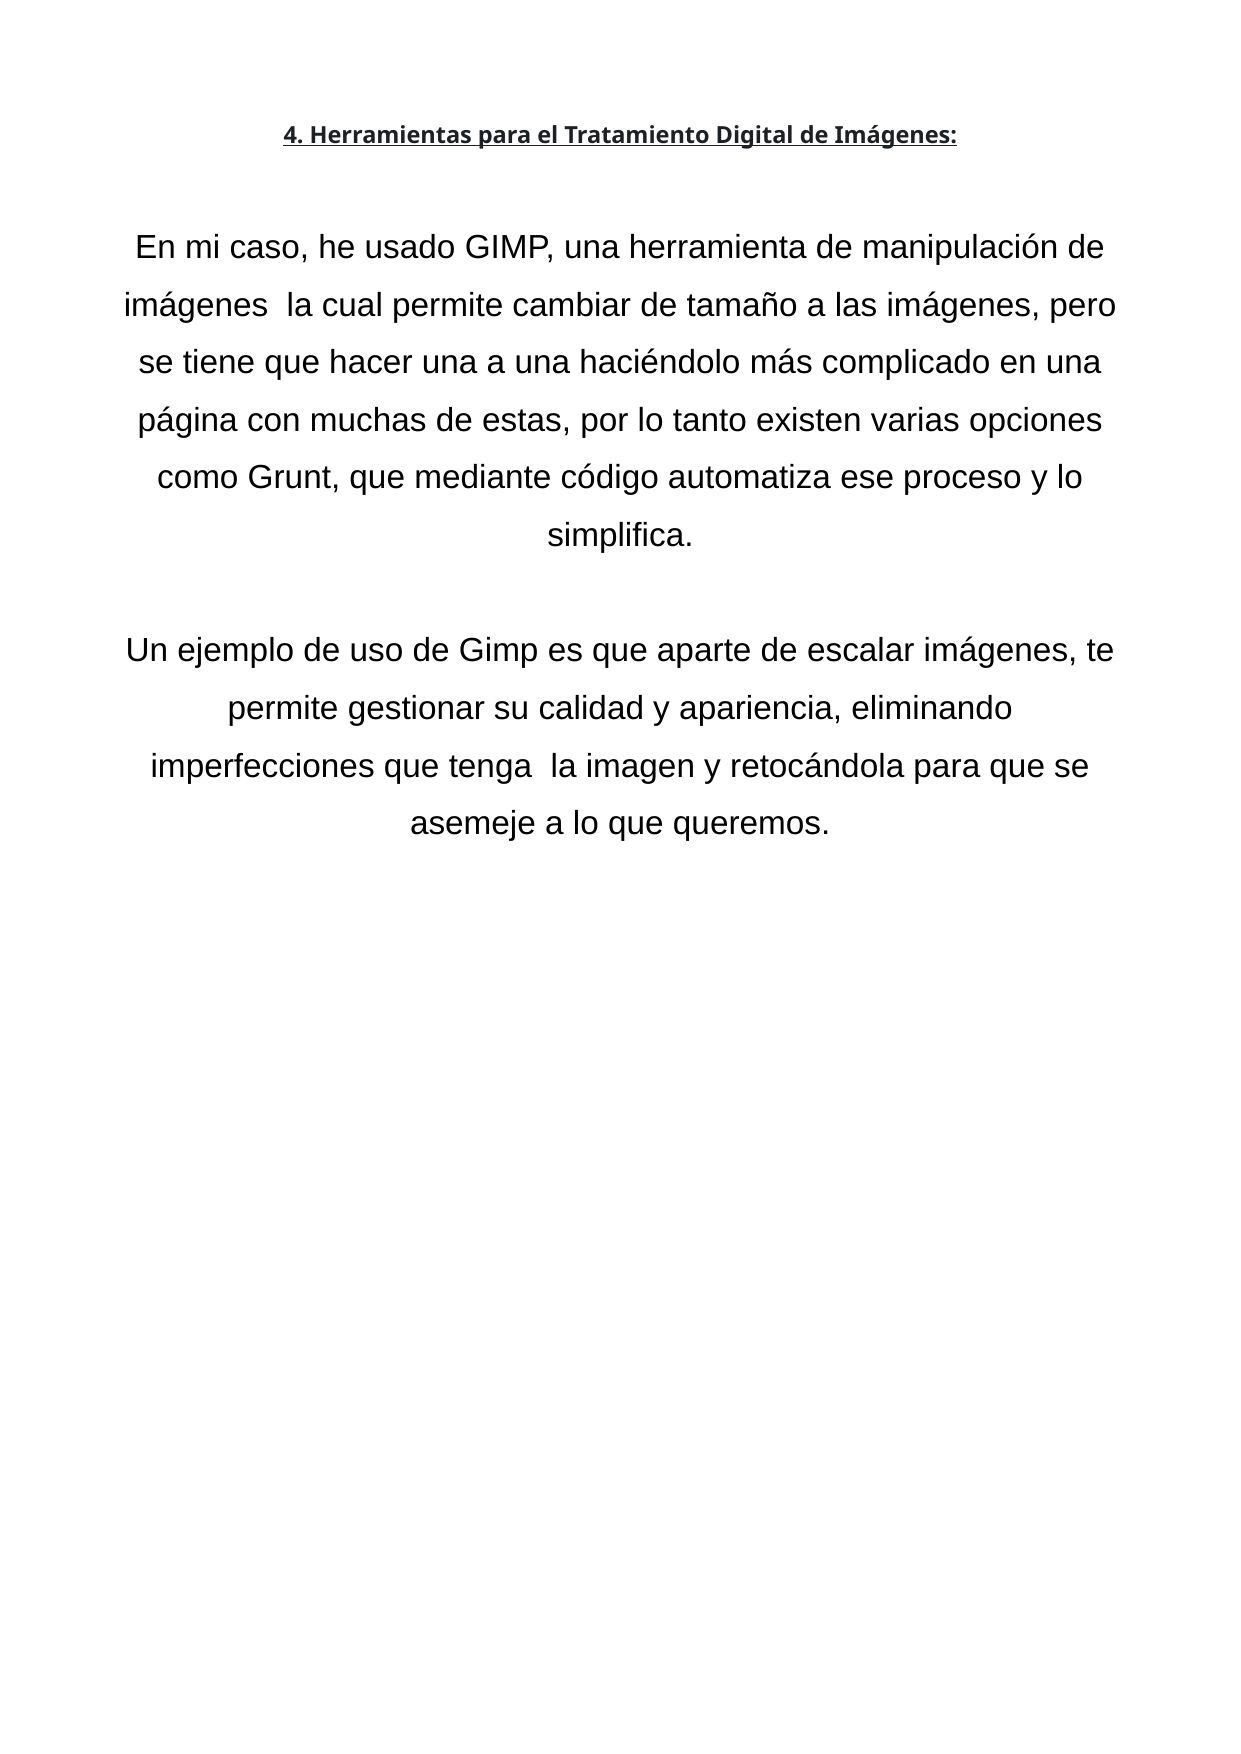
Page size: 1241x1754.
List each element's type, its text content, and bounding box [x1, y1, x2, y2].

text En mi caso, he usado GIMP, una herramienta de manipulación de imágenes la cual permite cambiar de tamaño a las imágenes, pero se tiene que hacer una a una haciéndolo más complicado en una página con muchas de estas, por lo tanto existen varias opciones como Grunt, que mediante código automatiza ese proceso y lo simplifica. [118, 227, 1122, 554]
text 4. Herramientas para el Tratamiento Digital de Imágenes: [118, 118, 1122, 150]
text Un ejemplo de uso de Gimp es que aparte de escalar imágenes, te permite gestionar su calidad y apariencia, eliminando imperfecciones que tenga la imagen y retocándola para que se asemeje a lo que queremos. [118, 630, 1122, 842]
